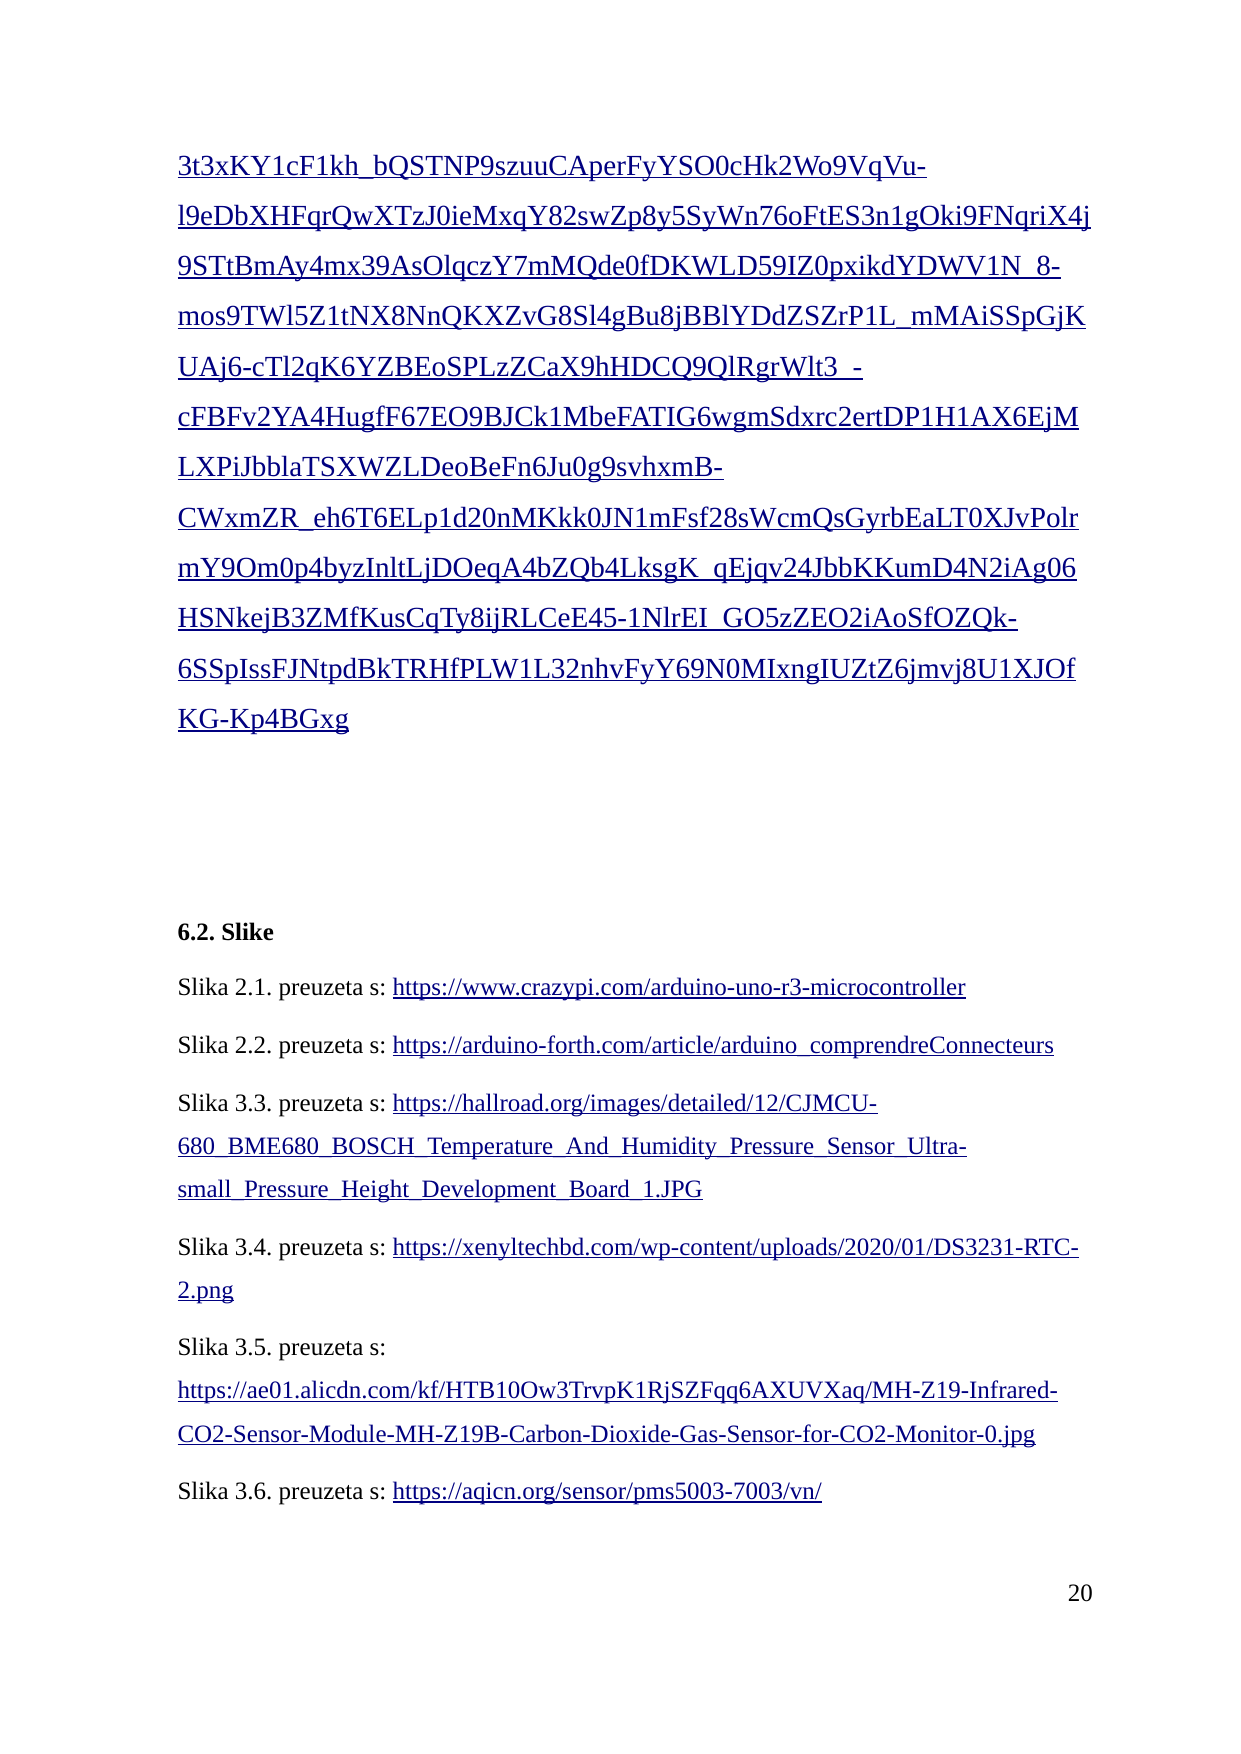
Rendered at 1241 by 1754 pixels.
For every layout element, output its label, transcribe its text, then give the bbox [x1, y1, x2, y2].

text Slika 3.3. preuzeta s: https://hallroad.org/images/detailed/12/CJMCU-680_BME680_BOSCH_Temperature_And_Humidity_Pressure_Sensor_Ultra-small_Pressure_Height_Development_Board_1.JPG [177, 1088, 1093, 1203]
text Slika 2.1. preuzeta s: https://www.crazypi.com/arduino-uno-r3-microcontroller [177, 972, 1093, 1001]
text Slika 3.4. preuzeta s: https://xenyltechbd.com/wp-content/uploads/2020/01/DS3231-RTC-2.png [177, 1232, 1093, 1303]
text Slika 2.2. preuzeta s: https://arduino-forth.com/article/arduino_comprendreConnecteurs [177, 1030, 1093, 1059]
text Slika 3.5. preuzeta s: https://ae01.alicdn.com/kf/HTB10Ow3TrvpK1RjSZFqq6AXUVXaq/MH-Z19-Infrared-CO2-Sensor-Module-MH-Z19B-Carbon-Dioxide-Gas-Sensor-for-CO2-Monitor-0.jpg [177, 1332, 1093, 1447]
text Slika 3.6. preuzeta s: https://aqicn.org/sensor/pms5003-7003/vn/ [177, 1476, 1093, 1505]
text 3t3xKY1cF1kh_bQSTNP9szuuCAperFyYSO0cHk2Wo9VqVu-l9eDbXHFqrQwXTzJ0ieMxqY82swZp8y5SyWn76oFtES3n1gOki9FNqriX4j9STtBmAy4mx39AsOlqczY7mMQde0fDKWLD59IZ0pxikdYDWV1N_8-mos9TWl5Z1tNX8NnQKXZvG8Sl4gBu8jBBlYDdZSZrP1L_mMAiSSpGjKUAj6-cTl2qK6YZBEoSPLzZCaX9hHDCQ9QlRgrWlt3_-cFBFv2YA4HugfF67EO9BJCk1MbeFATIG6wgmSdxrc2ertDP1H1AX6EjMLXPiJbblaTSXWZLDeoBeFn6Ju0g9svhxmB-CWxmZR_eh6T6ELp1d20nMKkk0JN1mFsf28sWcmQsGyrbEaLT0XJvPolrmY9Om0p4byzInltLjDOeqA4bZQb4LksgK_qEjqv24JbbKKumD4N2iAg06HSNkejB3ZMfKusCqTy8ijRLCeE45-1NlrEI_GO5zZEO2iAoSfOZQk-6SSpIssFJNtpdBkTRHfPLW1L32nhvFyY69N0MIxngIUZtZ6jmvj8U1XJOfKG-Kp4BGxg [177, 148, 1093, 734]
subtitle 6.2. Slike [177, 917, 1093, 945]
